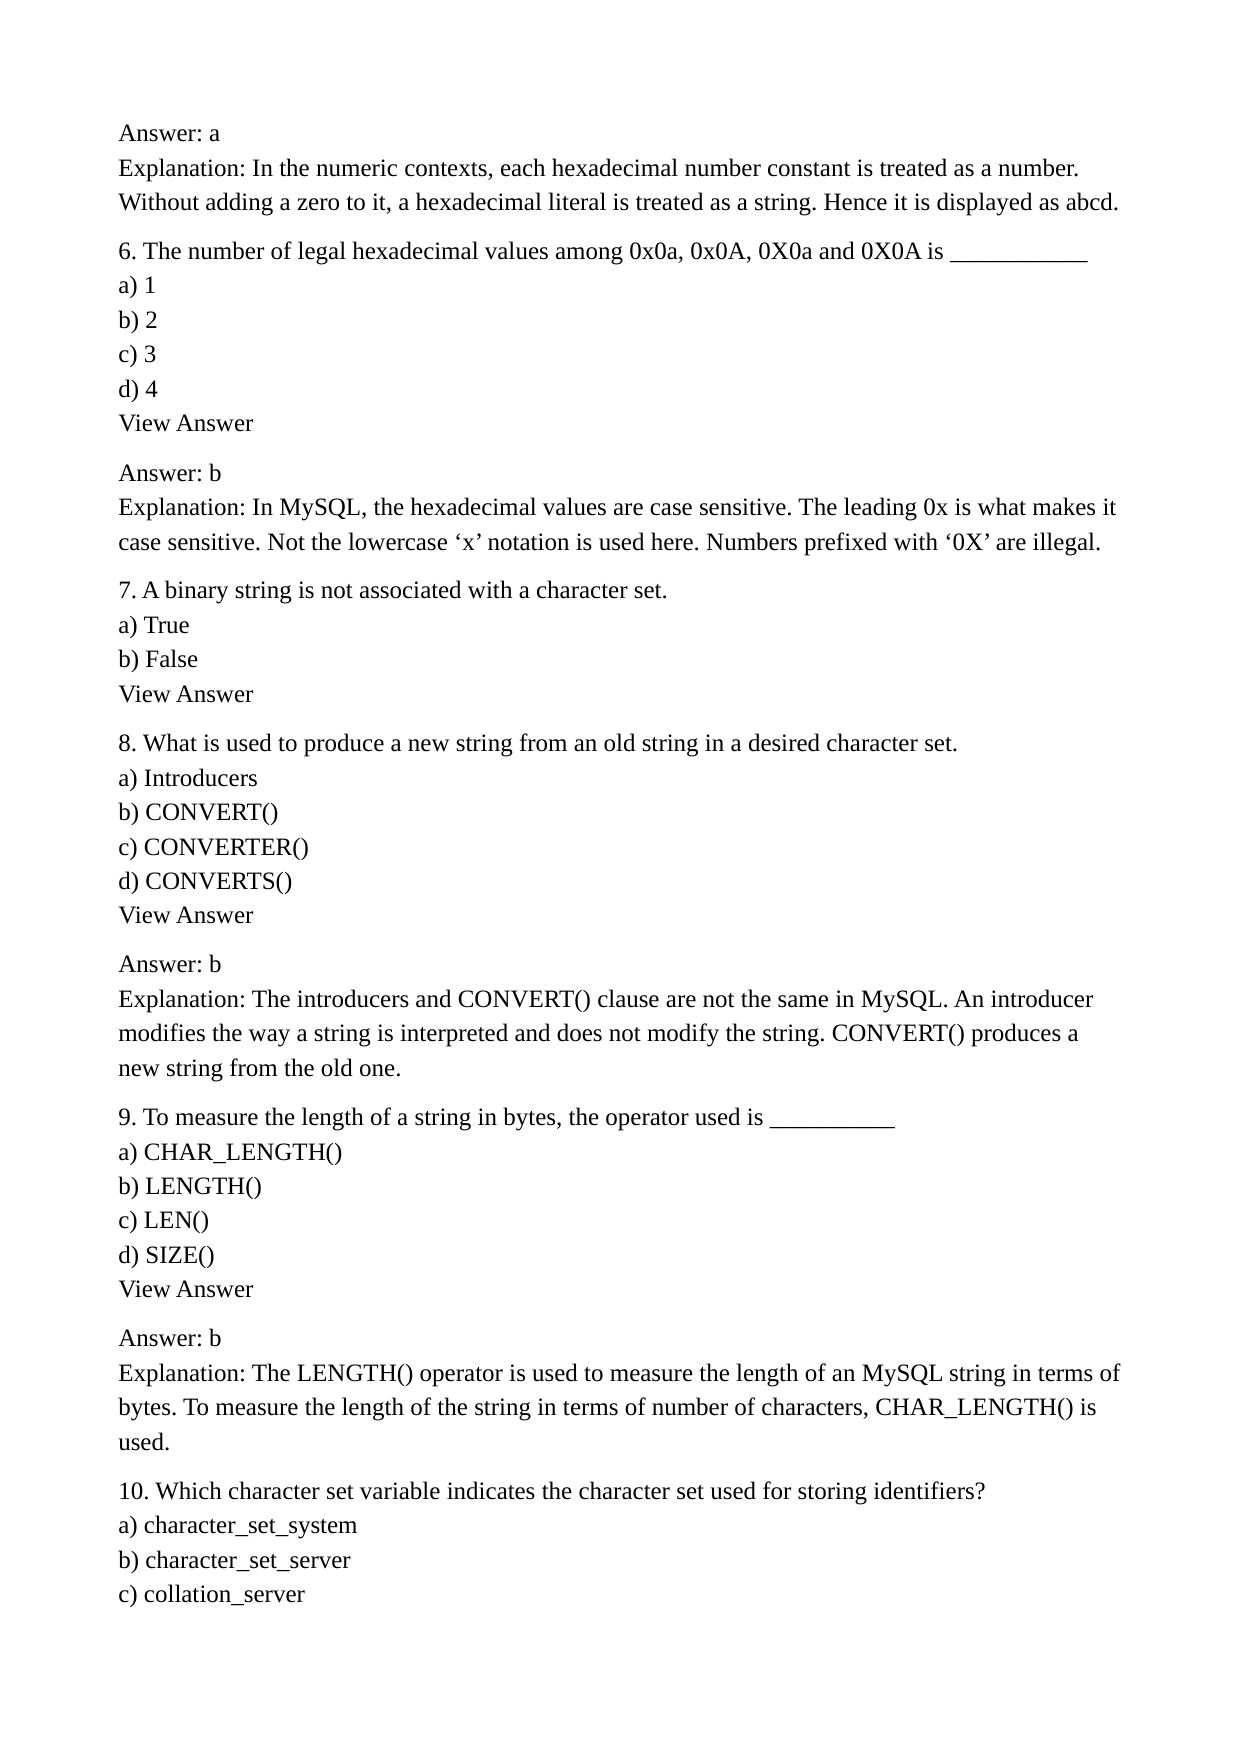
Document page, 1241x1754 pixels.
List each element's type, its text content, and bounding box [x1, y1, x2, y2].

text Answer: b Explanation: The introducers and CONVERT() clause are not the same in MySQL. An introducer modifies the way a string is interpreted and does not modify the string. CONVERT() produces a new string from the old one. [118, 949, 1122, 1082]
text 6. The number of legal hexadecimal values among 0x0a, 0x0A, 0X0a and 0X0A is ___________ a) 1 b) 2 c) 3 d) 4 View Answer [118, 236, 1122, 437]
text 10. Which character set variable indicates the character set used for storing identifiers? a) character_set_system b) character_set_server c) collation_server [118, 1476, 1122, 1608]
text Answer: b Explanation: In MySQL, the hexadecimal values are case sensitive. The leading 0x is what makes it case sensitive. Not the lowercase ‘x’ notation is used here. Numbers prefixed with ‘0X’ are illegal. [118, 458, 1122, 555]
text Answer: a Explanation: In the numeric contexts, each hexadecimal number constant is treated as a number. Without adding a zero to it, a hexadecimal literal is treated as a string. Hence it is displayed as abcd. [118, 118, 1122, 216]
text 8. What is used to produce a new string from an old string in a desired character set. a) Introducers b) CONVERT() c) CONVERTER() d) CONVERTS() View Answer [118, 728, 1122, 929]
text 7. A binary string is not associated with a character set. a) True b) False View Answer [118, 576, 1122, 708]
text Answer: b Explanation: The LENGTH() operator is used to measure the length of an MySQL string in terms of bytes. To measure the length of the string in terms of number of characters, CHAR_LENGTH() is used. [118, 1323, 1122, 1456]
text 9. To measure the length of a string in bytes, the operator used is __________ a) CHAR_LENGTH() b) LENGTH() c) LEN() d) SIZE() View Answer [118, 1102, 1122, 1303]
